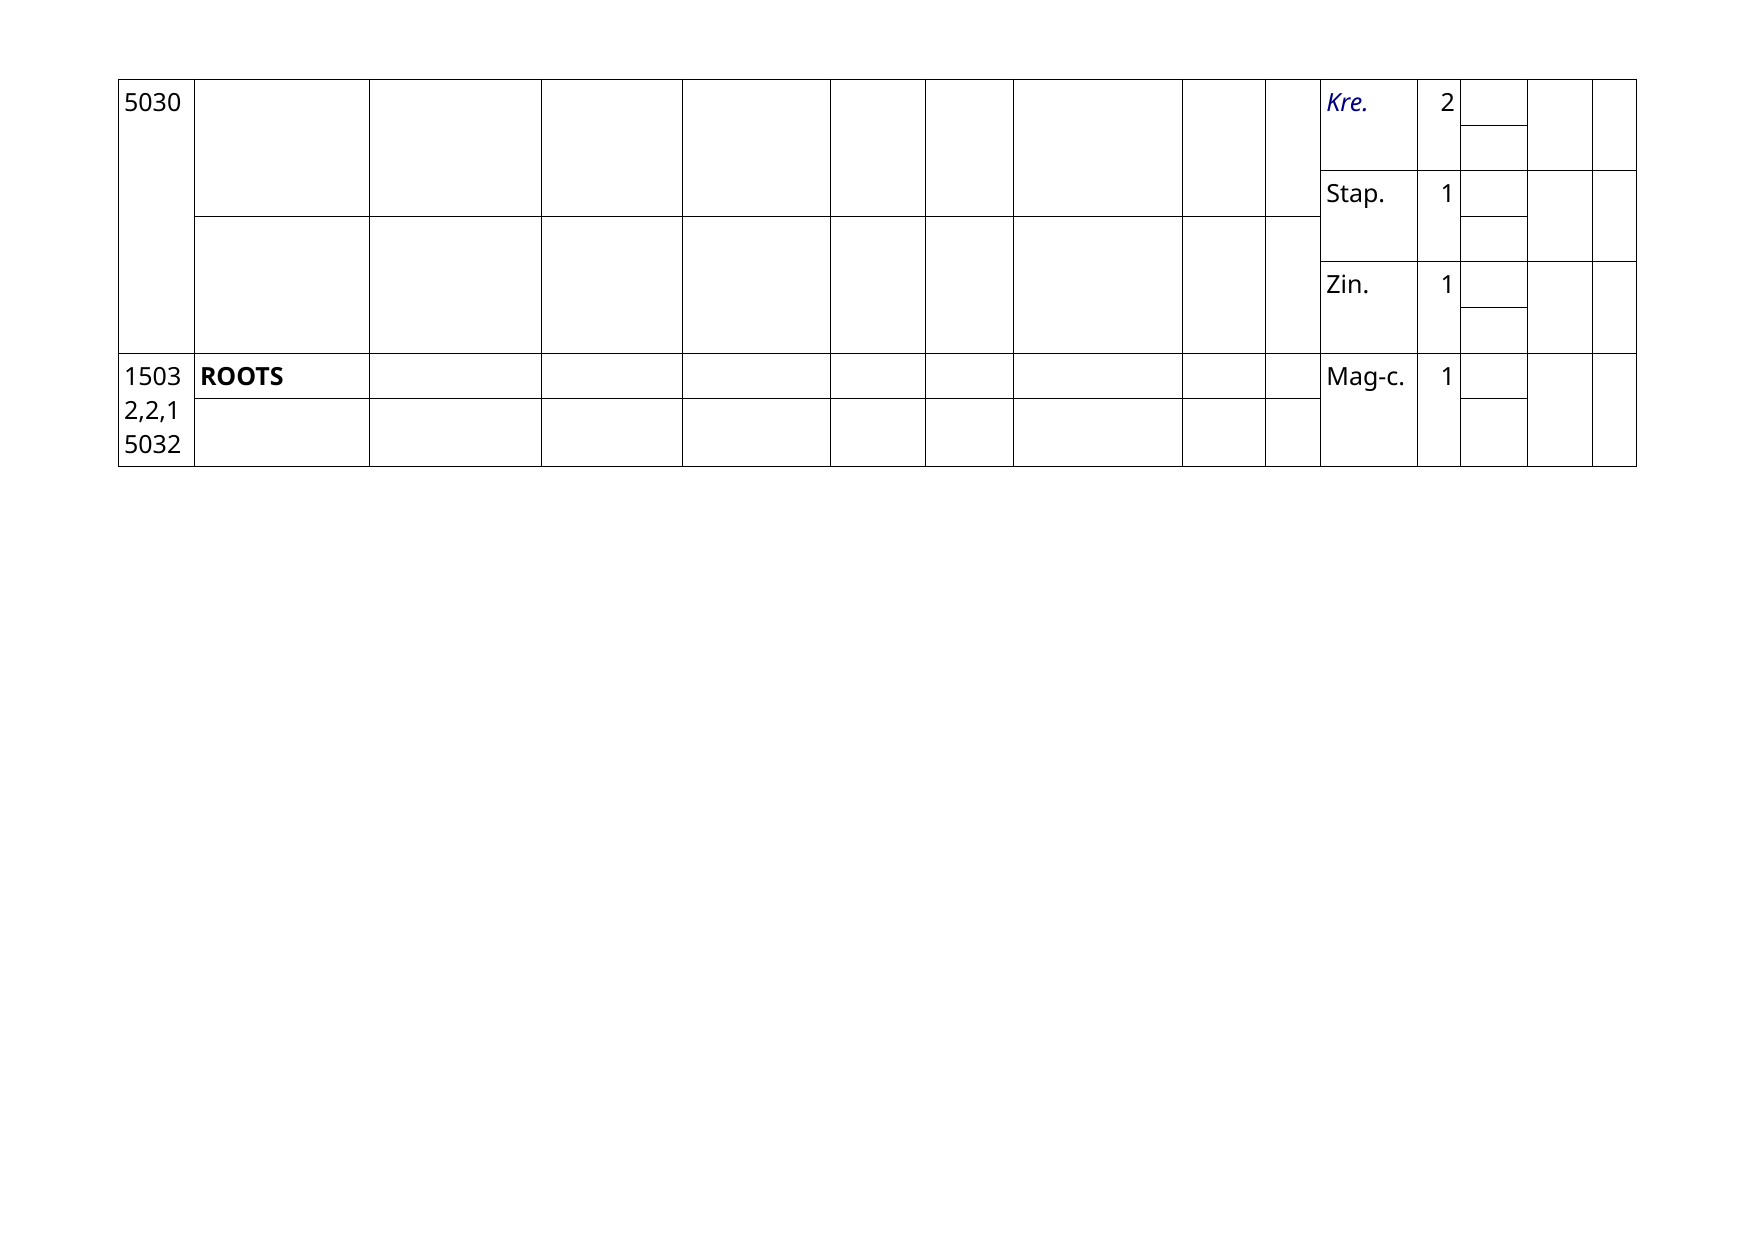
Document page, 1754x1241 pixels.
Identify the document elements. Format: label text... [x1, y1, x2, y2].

table_cell [1183, 217, 1265, 353]
table_cell [683, 399, 830, 466]
table_cell [1593, 171, 1636, 261]
table_cell [1183, 354, 1265, 398]
table_cell Mag-c. [1321, 354, 1417, 466]
table_cell [926, 354, 1013, 398]
table_cell 1 [1418, 262, 1460, 353]
table_cell [195, 399, 369, 466]
table_cell [926, 399, 1013, 466]
table_cell [370, 217, 541, 353]
table_cell [926, 80, 1013, 216]
table_cell [1461, 80, 1527, 124]
table_cell [683, 354, 830, 398]
table_cell [1593, 262, 1636, 353]
table_cell [1183, 80, 1265, 216]
table_cell [542, 354, 682, 398]
table_cell [831, 354, 925, 398]
table_cell [1461, 308, 1527, 353]
table_cell [1528, 80, 1592, 170]
table_cell 1 [1418, 354, 1460, 466]
table_cell [1266, 399, 1320, 466]
table_cell [195, 217, 369, 353]
table_cell [542, 80, 682, 216]
table_cell [1461, 126, 1527, 170]
table_cell [370, 354, 541, 398]
table_cell [1014, 399, 1182, 466]
table_cell Kre. [1321, 80, 1417, 170]
table_cell [1528, 354, 1592, 466]
table_cell [683, 80, 830, 216]
table_cell [1461, 217, 1527, 261]
table_cell 2 [1418, 80, 1460, 170]
table_cell [831, 217, 925, 353]
table_cell [1461, 354, 1527, 398]
table_cell [1528, 262, 1592, 353]
table_cell [1014, 217, 1182, 353]
table_cell 15032,2,15032 [119, 354, 194, 466]
table_cell 5030 [119, 80, 194, 353]
table_cell [1593, 354, 1636, 466]
table_cell [926, 217, 1013, 353]
table_cell 1 [1418, 171, 1460, 261]
table_cell [1266, 80, 1320, 216]
table_cell [1183, 399, 1265, 466]
table_cell [1528, 171, 1592, 261]
table_cell [370, 399, 541, 466]
table_cell [683, 217, 830, 353]
table_cell [542, 399, 682, 466]
table_cell Stap. [1321, 171, 1417, 261]
table_cell Zin. [1321, 262, 1417, 353]
table_cell [1461, 171, 1527, 216]
table_cell [370, 80, 541, 216]
table_cell roots [195, 354, 369, 398]
table_cell [1461, 399, 1527, 466]
table_cell [831, 399, 925, 466]
table_cell [542, 217, 682, 353]
table_cell [1266, 217, 1320, 353]
table_cell [1593, 80, 1636, 170]
table_cell [1266, 354, 1320, 398]
table_cell [1461, 262, 1527, 307]
table_cell [831, 80, 925, 216]
table_cell [1014, 80, 1182, 216]
table_cell [1014, 354, 1182, 398]
table_cell [195, 80, 369, 216]
